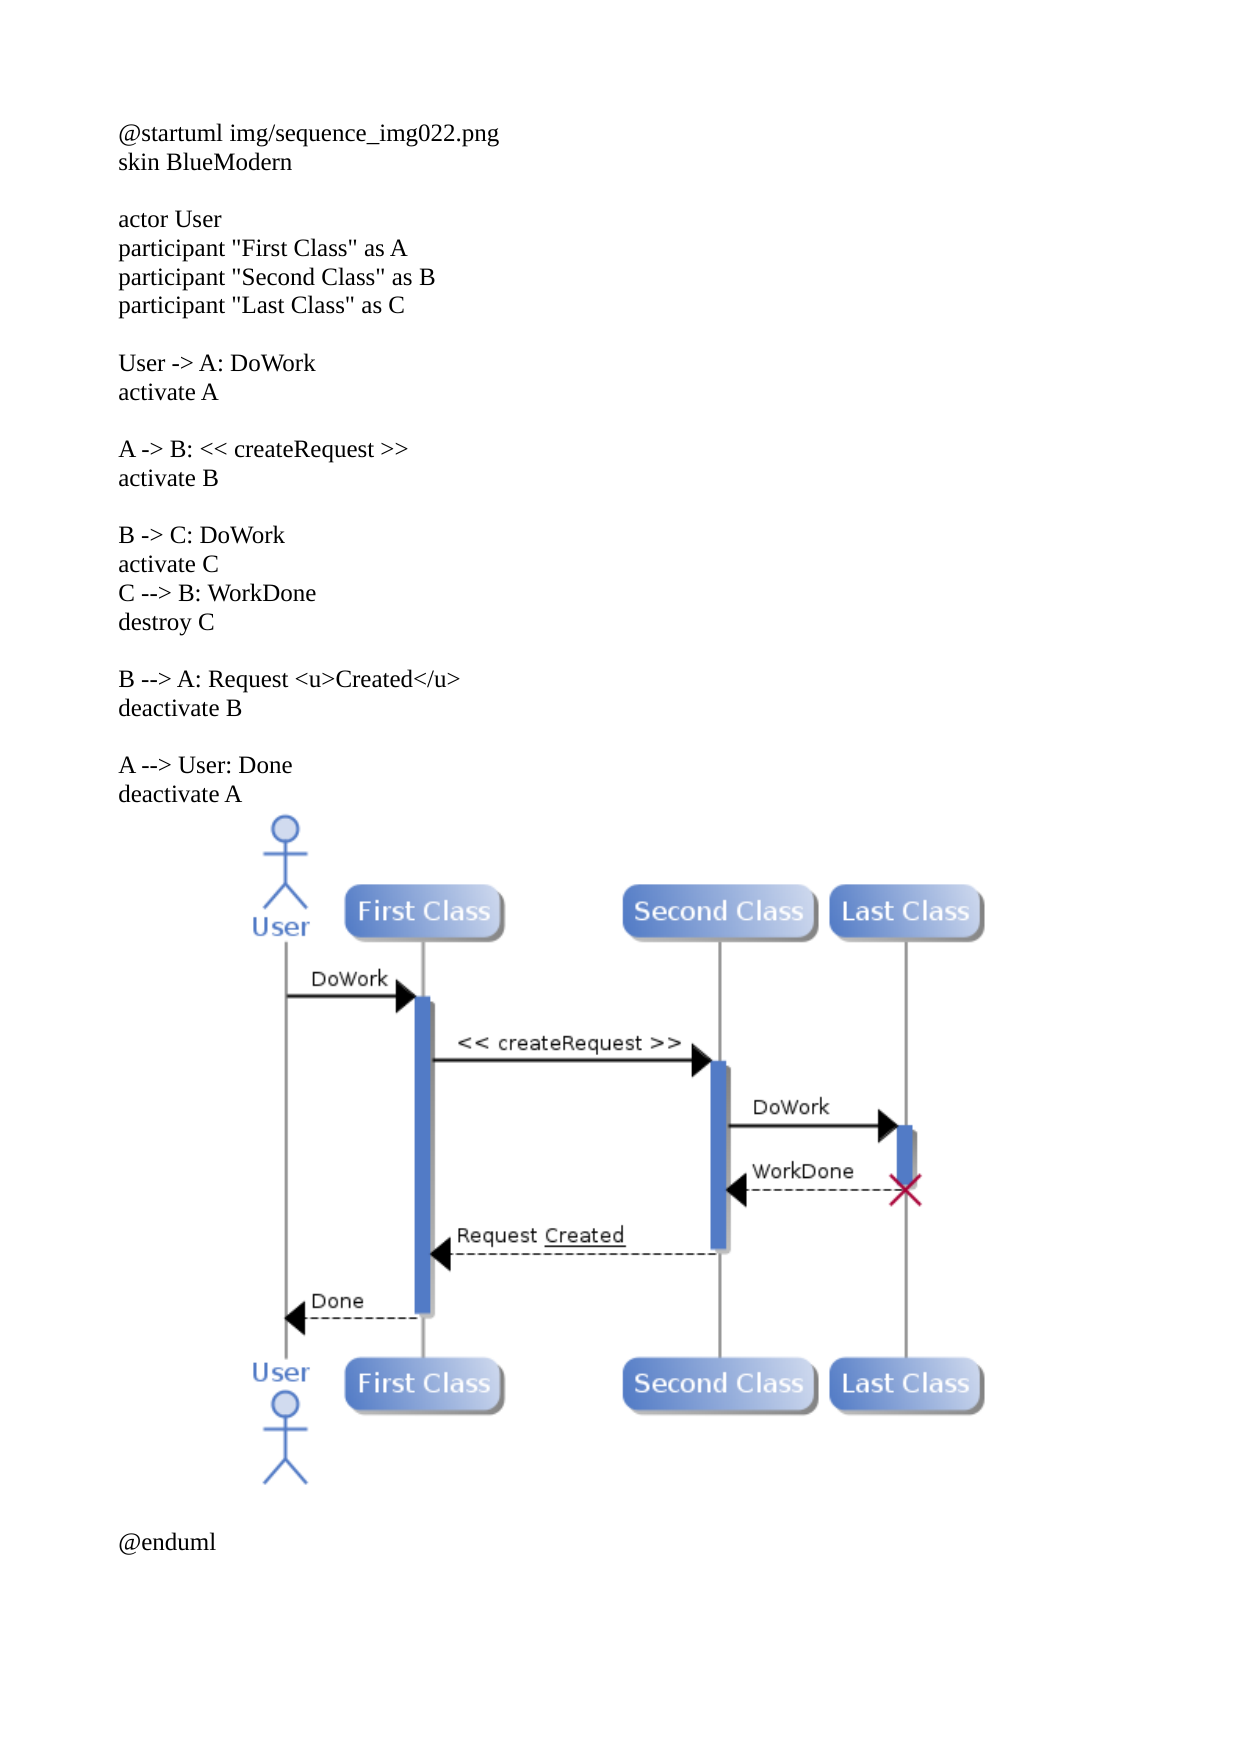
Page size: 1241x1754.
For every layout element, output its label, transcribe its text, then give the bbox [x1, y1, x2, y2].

text activate B [118, 463, 1122, 492]
text C --> B: WorkDone [118, 578, 1122, 607]
text deactivate A [118, 779, 1122, 808]
picture [238, 808, 1002, 1499]
text @enduml [118, 1527, 1122, 1556]
text participant "Second Class" as B [118, 262, 1122, 291]
text A -> B: << createRequest >> [118, 434, 1122, 463]
text participant "Last Class" as C [118, 291, 1122, 319]
text B --> A: Request <u>Created</u> [118, 664, 1122, 693]
text activate A [118, 377, 1122, 406]
text User -> A: DoWork [118, 348, 1122, 377]
text @startuml img/sequence_img022.png [118, 118, 1122, 147]
text B -> C: DoWork [118, 521, 1122, 549]
text actor User [118, 204, 1122, 233]
text activate C [118, 549, 1122, 578]
text destroy C [118, 607, 1122, 636]
text skin BlueModern [118, 147, 1122, 176]
text deactivate B [118, 693, 1122, 722]
text A --> User: Done [118, 751, 1122, 779]
text participant "First Class" as A [118, 233, 1122, 262]
